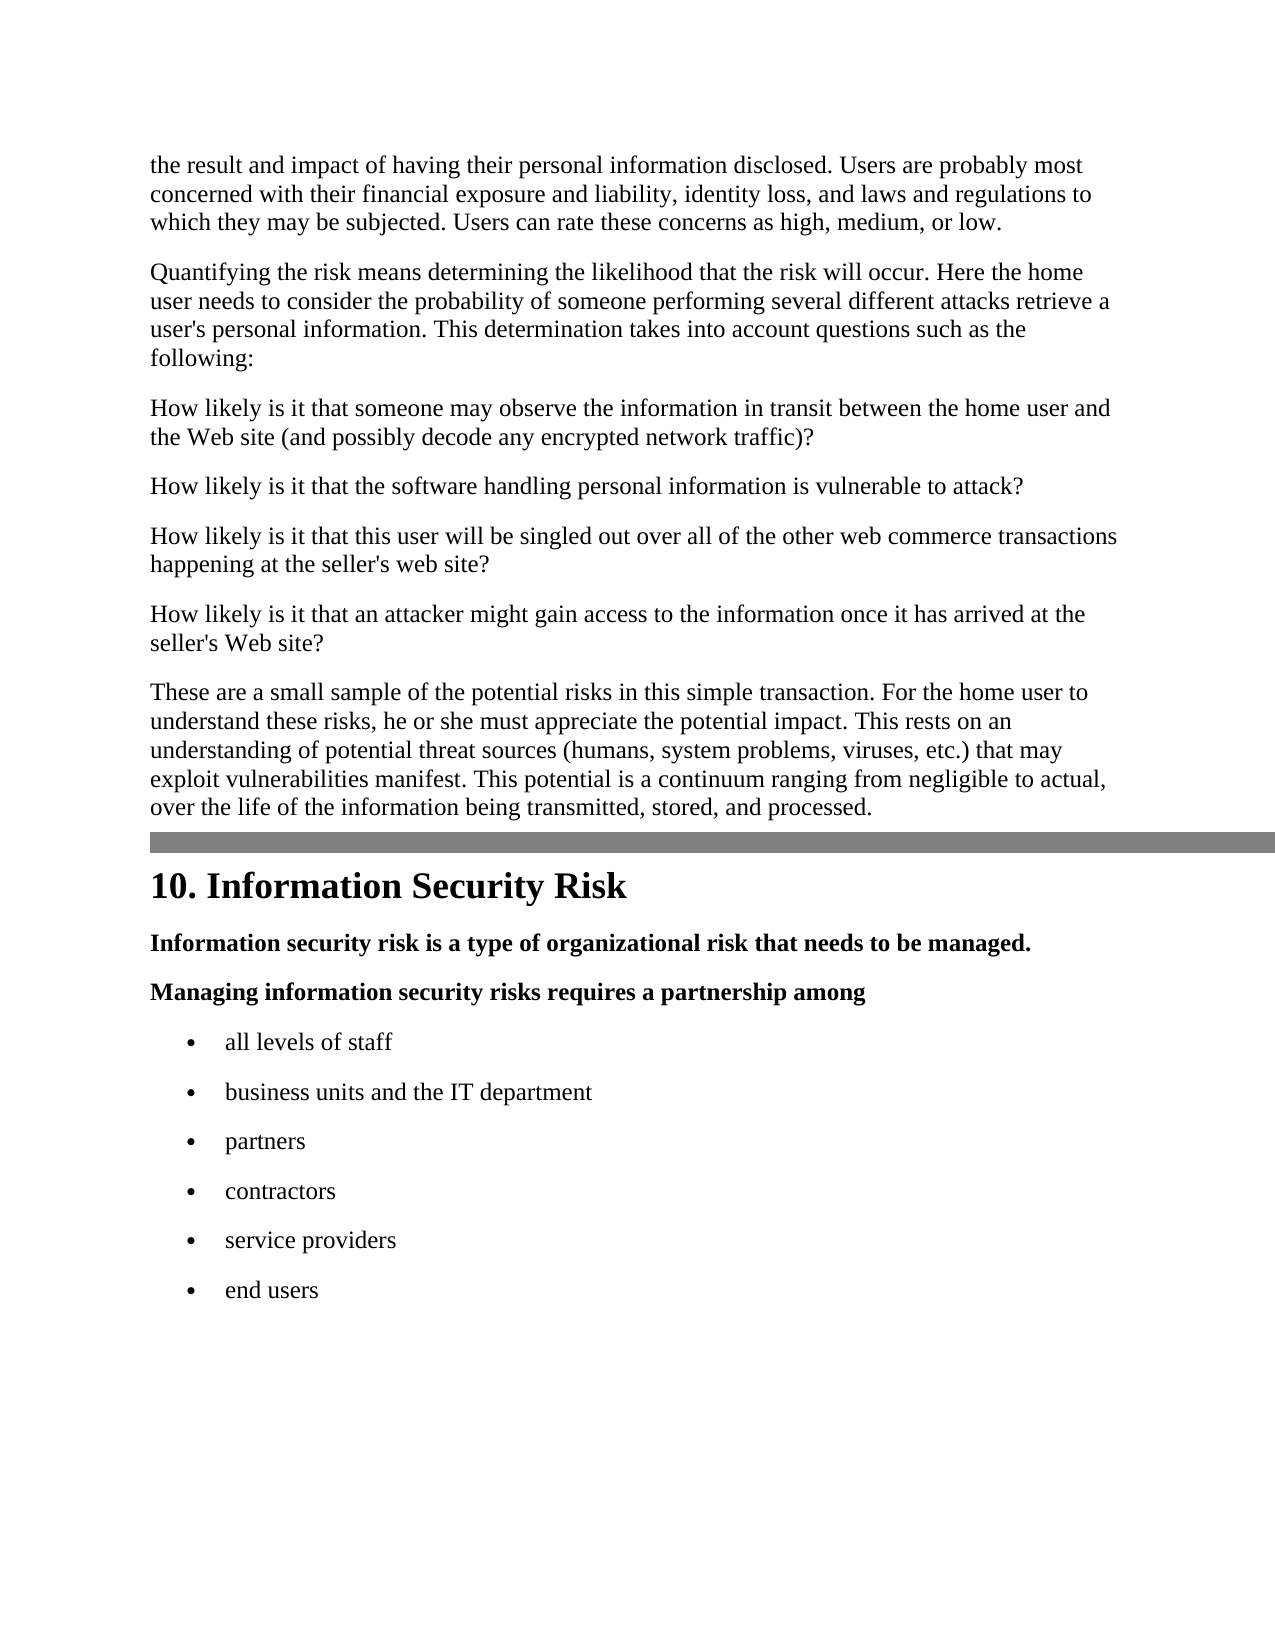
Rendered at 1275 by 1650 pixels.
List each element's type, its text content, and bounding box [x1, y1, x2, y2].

list all levels of staff [187, 1027, 1125, 1056]
list end users [187, 1275, 1125, 1304]
text How likely is it that this user will be singled out over all of the other web commerce transactions happening at the seller's web site? [150, 521, 1125, 578]
text How likely is it that someone may observe the information in transit between the home user and the Web site (and possibly decode any encrypted network traffic)? [150, 393, 1125, 450]
list business units and the IT department [187, 1077, 1125, 1105]
text Information security risk is a type of organizational risk that needs to be managed. [150, 928, 1125, 957]
text Quantifying the risk means determining the likelihood that the risk will occur. Here the home user needs to consider the probability of someone performing several different attacks retrieve a user's personal information. This determination takes into account questions such as the following: [150, 257, 1125, 372]
text Managing information security risks requires a partnership among [150, 977, 1125, 1006]
text How likely is it that an attacker might gain access to the information once it has arrived at the seller's Web site? [150, 599, 1125, 657]
list contractors [187, 1176, 1125, 1204]
list service providers [187, 1225, 1125, 1254]
subtitle 10. Information Security Risk [150, 864, 1125, 907]
text the result and impact of having their personal information disclosed. Users are probably most concerned with their financial exposure and liability, identity loss, and laws and regulations to which they may be subjected. Users can rate these concerns as high, medium, or low. [150, 150, 1125, 236]
list partners [187, 1126, 1125, 1155]
text These are a small sample of the potential risks in this simple transaction. For the home user to understand these risks, he or she must appreciate the potential impact. This rests on an understanding of potential threat sources (humans, system problems, viruses, etc.) that may exploit vulnerabilities manifest. This potential is a continuum ranging from negligible to actual, over the life of the information being transmitted, stored, and processed. [150, 677, 1125, 821]
text How likely is it that the software handling personal information is vulnerable to attack? [150, 471, 1125, 500]
